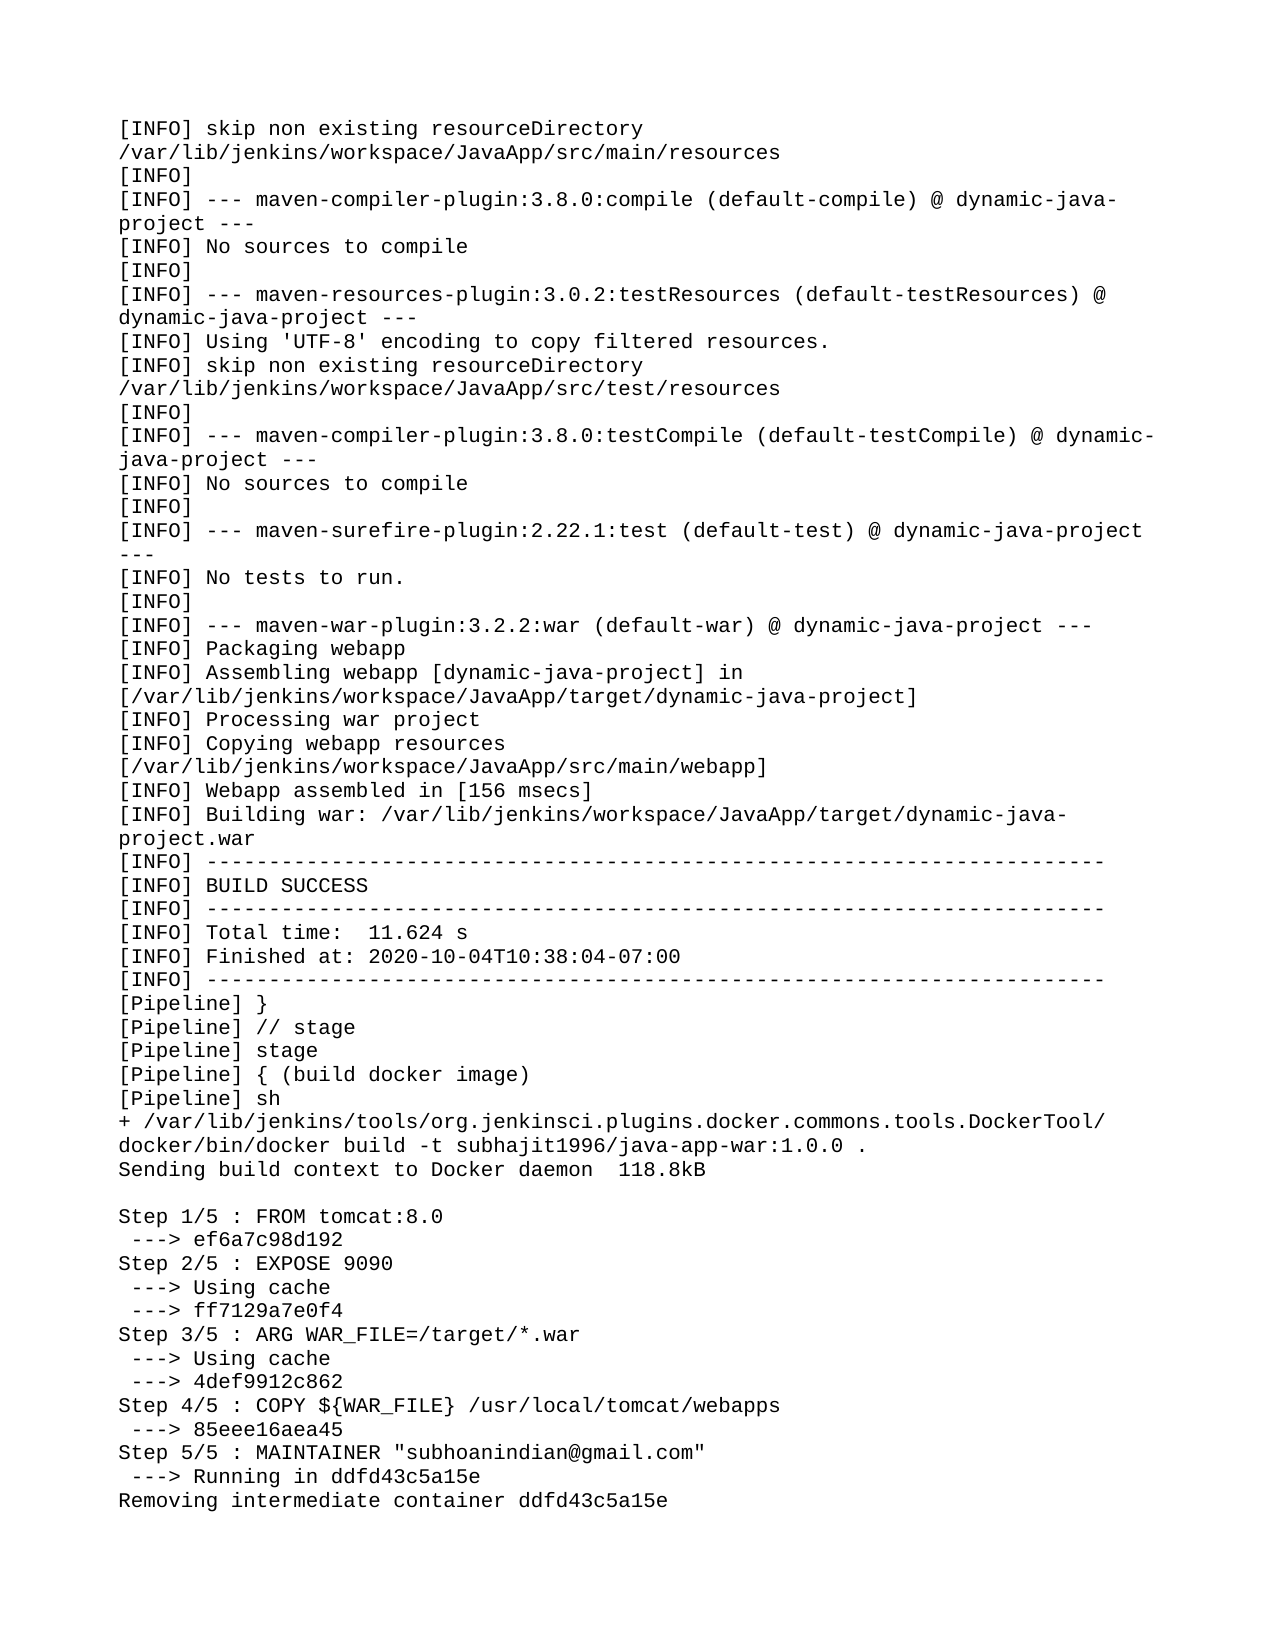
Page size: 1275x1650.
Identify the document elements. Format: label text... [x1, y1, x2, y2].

text [INFO] No sources to compile [118, 236, 1157, 260]
text ---> 4def9912c862 [118, 1371, 1157, 1395]
text [Pipeline] // stage [118, 1017, 1157, 1040]
text [Pipeline] { (build docker image) [118, 1064, 1157, 1088]
text + /var/lib/jenkins/tools/org.jenkinsci.plugins.docker.commons.tools.DockerTool/docker/bin/docker build -t subhajit1996/java-app-war:1.0.0 . [118, 1111, 1157, 1158]
text Step 3/5 : ARG WAR_FILE=/target/*.war [118, 1324, 1157, 1348]
text Step 4/5 : COPY ${WAR_FILE} /usr/local/tomcat/webapps [118, 1395, 1157, 1419]
text [INFO] skip non existing resourceDirectory /var/lib/jenkins/workspace/JavaApp/src/main/resources [118, 118, 1157, 165]
text [INFO] [118, 260, 1157, 284]
text [INFO] ------------------------------------------------------------------------ [118, 851, 1157, 875]
text [INFO] [118, 496, 1157, 520]
text [INFO] --- maven-compiler-plugin:3.8.0:compile (default-compile) @ dynamic-java-project --- [118, 189, 1157, 236]
text [Pipeline] } [118, 993, 1157, 1017]
text ---> Using cache [118, 1348, 1157, 1371]
text [INFO] Packaging webapp [118, 638, 1157, 662]
text [INFO] Assembling webapp [dynamic-java-project] in [/var/lib/jenkins/workspace/JavaApp/target/dynamic-java-project] [118, 662, 1157, 709]
text [INFO] Building war: /var/lib/jenkins/workspace/JavaApp/target/dynamic-java-project.war [118, 804, 1157, 851]
text [INFO] Copying webapp resources [/var/lib/jenkins/workspace/JavaApp/src/main/webapp] [118, 733, 1157, 780]
text [INFO] --- maven-compiler-plugin:3.8.0:testCompile (default-testCompile) @ dynamic-java-project --- [118, 426, 1157, 473]
text [INFO] --- maven-surefire-plugin:2.22.1:test (default-test) @ dynamic-java-project --- [118, 520, 1157, 567]
text [INFO] Webapp assembled in [156 msecs] [118, 780, 1157, 804]
text [INFO] Total time: 11.624 s [118, 922, 1157, 946]
text ---> Running in ddfd43c5a15e [118, 1466, 1157, 1489]
text Step 1/5 : FROM tomcat:8.0 [118, 1206, 1157, 1229]
text [INFO] ------------------------------------------------------------------------ [118, 898, 1157, 922]
text [INFO] [118, 402, 1157, 426]
text ---> ff7129a7e0f4 [118, 1300, 1157, 1324]
text [Pipeline] sh [118, 1088, 1157, 1111]
text ---> 85eee16aea45 [118, 1419, 1157, 1442]
text Step 5/5 : MAINTAINER "subhoanindian@gmail.com" [118, 1442, 1157, 1466]
text [INFO] --- maven-war-plugin:3.2.2:war (default-war) @ dynamic-java-project --- [118, 615, 1157, 638]
text [INFO] No tests to run. [118, 567, 1157, 591]
text [INFO] ------------------------------------------------------------------------ [118, 969, 1157, 993]
text [INFO] Using 'UTF-8' encoding to copy filtered resources. [118, 331, 1157, 354]
text Step 2/5 : EXPOSE 9090 [118, 1253, 1157, 1277]
text [Pipeline] stage [118, 1040, 1157, 1064]
text Removing intermediate container ddfd43c5a15e [118, 1489, 1157, 1513]
text [INFO] [118, 165, 1157, 189]
text [INFO] --- maven-resources-plugin:3.0.2:testResources (default-testResources) @ dynamic-java-project --- [118, 284, 1157, 331]
text [INFO] Processing war project [118, 709, 1157, 733]
text [INFO] Finished at: 2020-10-04T10:38:04-07:00 [118, 946, 1157, 969]
text [INFO] skip non existing resourceDirectory /var/lib/jenkins/workspace/JavaApp/src/test/resources [118, 354, 1157, 402]
text [INFO] BUILD SUCCESS [118, 875, 1157, 898]
text [INFO] No sources to compile [118, 473, 1157, 496]
text Sending build context to Docker daemon 118.8kB [118, 1158, 1157, 1182]
text [INFO] [118, 591, 1157, 615]
text ---> ef6a7c98d192 [118, 1229, 1157, 1253]
text ---> Using cache [118, 1277, 1157, 1300]
